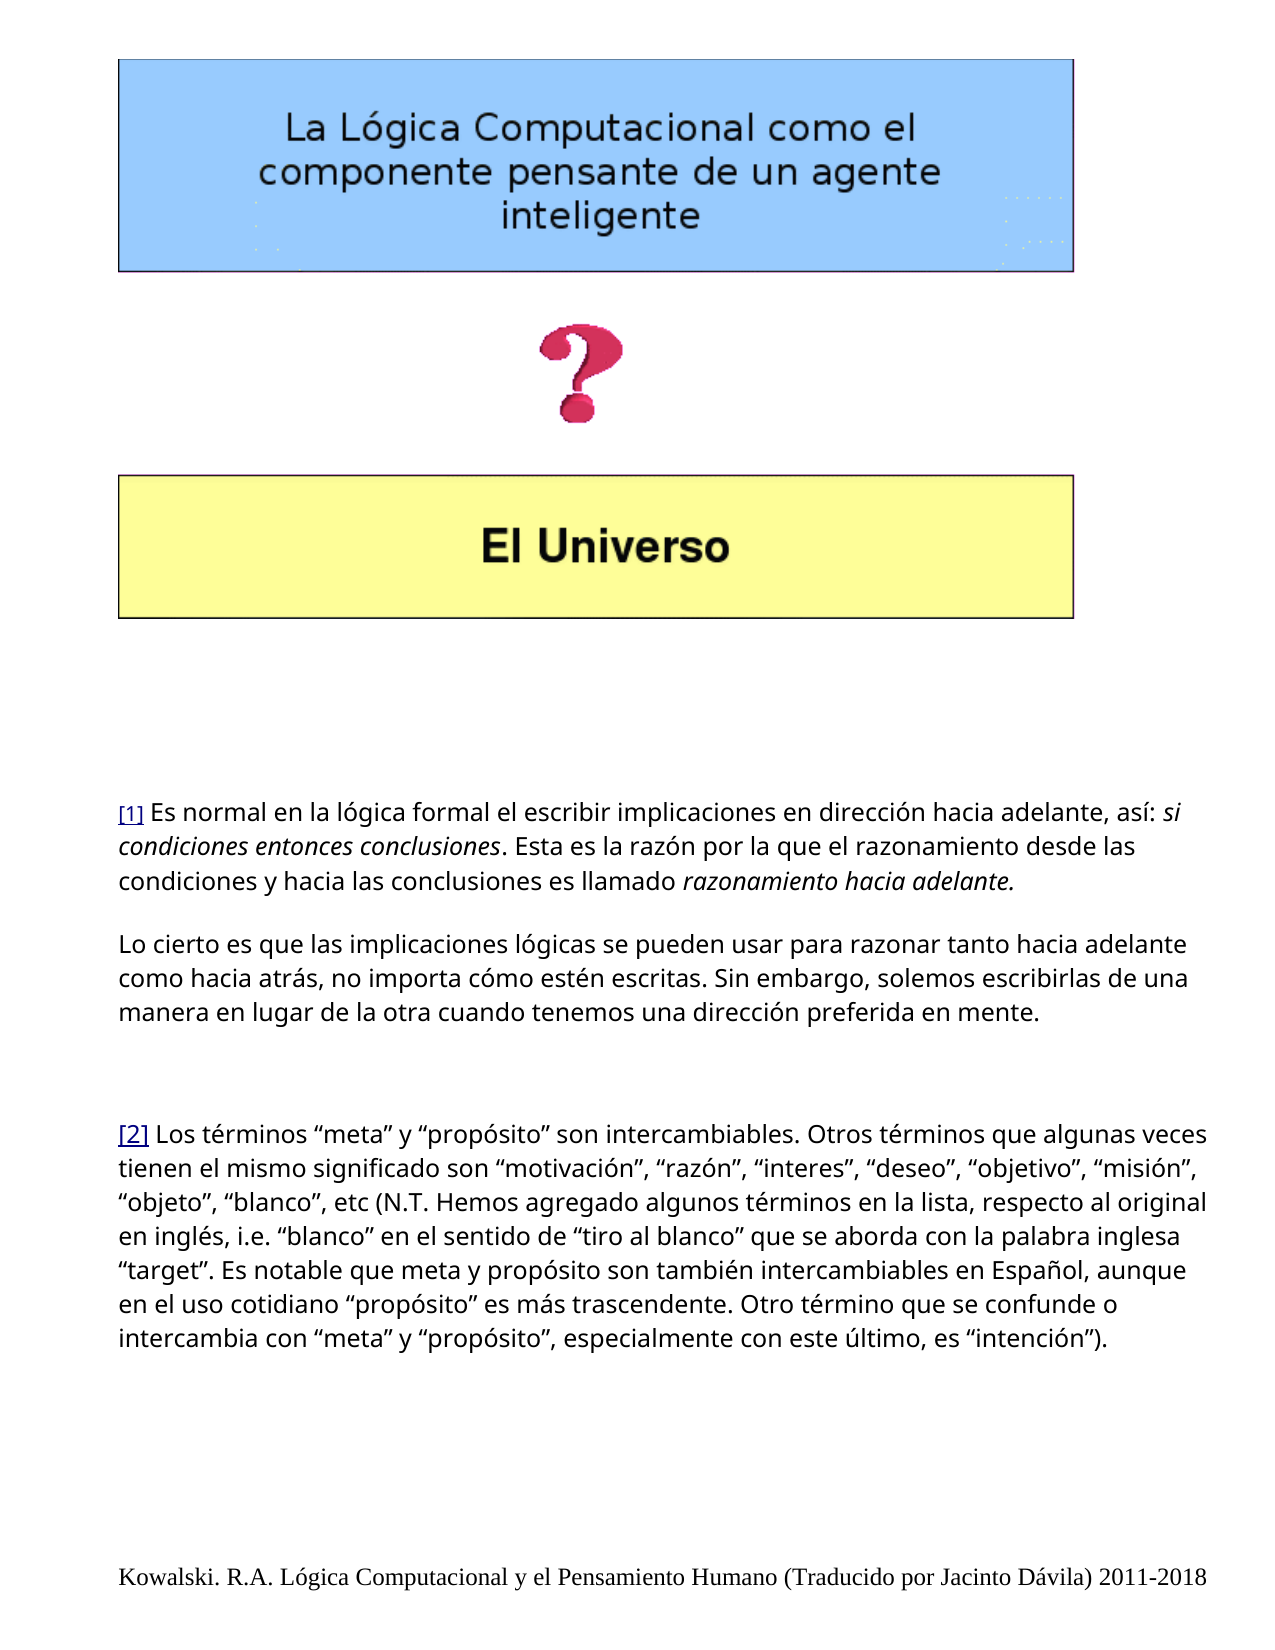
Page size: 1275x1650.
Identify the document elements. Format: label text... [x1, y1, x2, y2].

picture [118, 59, 1076, 619]
text [2] Los términos “meta” y “propósito” son intercambiables. Otros términos que algunas veces tienen el mismo significado son “motivación”, “razón”, “interes”, “deseo”, “objetivo”, “misión”, “objeto”, “blanco”, etc (N.T. Hemos agregado algunos términos en la lista, respecto al original en inglés, i.e. “blanco” en el sentido de “tiro al blanco” que se aborda con la palabra inglesa “target”. Es notable que meta y propósito son también intercambiables en Español, aunque en el uso cotidiano “propósito” es más trascendente. Otro término que se confunde o intercambia con “meta” y “propósito”, especialmente con este último, es “intención”). [118, 1117, 1216, 1355]
text [1] Es normal en la lógica formal el escribir implicaciones en dirección hacia adelante, así: si condiciones entonces conclusiones. Esta es la razón por la que el razonamiento desde las condiciones y hacia las conclusiones es llamado razonamiento hacia adelante. [118, 795, 1216, 897]
text Lo cierto es que las implicaciones lógicas se pueden usar para razonar tanto hacia adelante como hacia atrás, no importa cómo estén escritas. Sin embargo, solemos escribirlas de una manera en lugar de la otra cuando tenemos una dirección preferida en mente. [118, 927, 1216, 1029]
